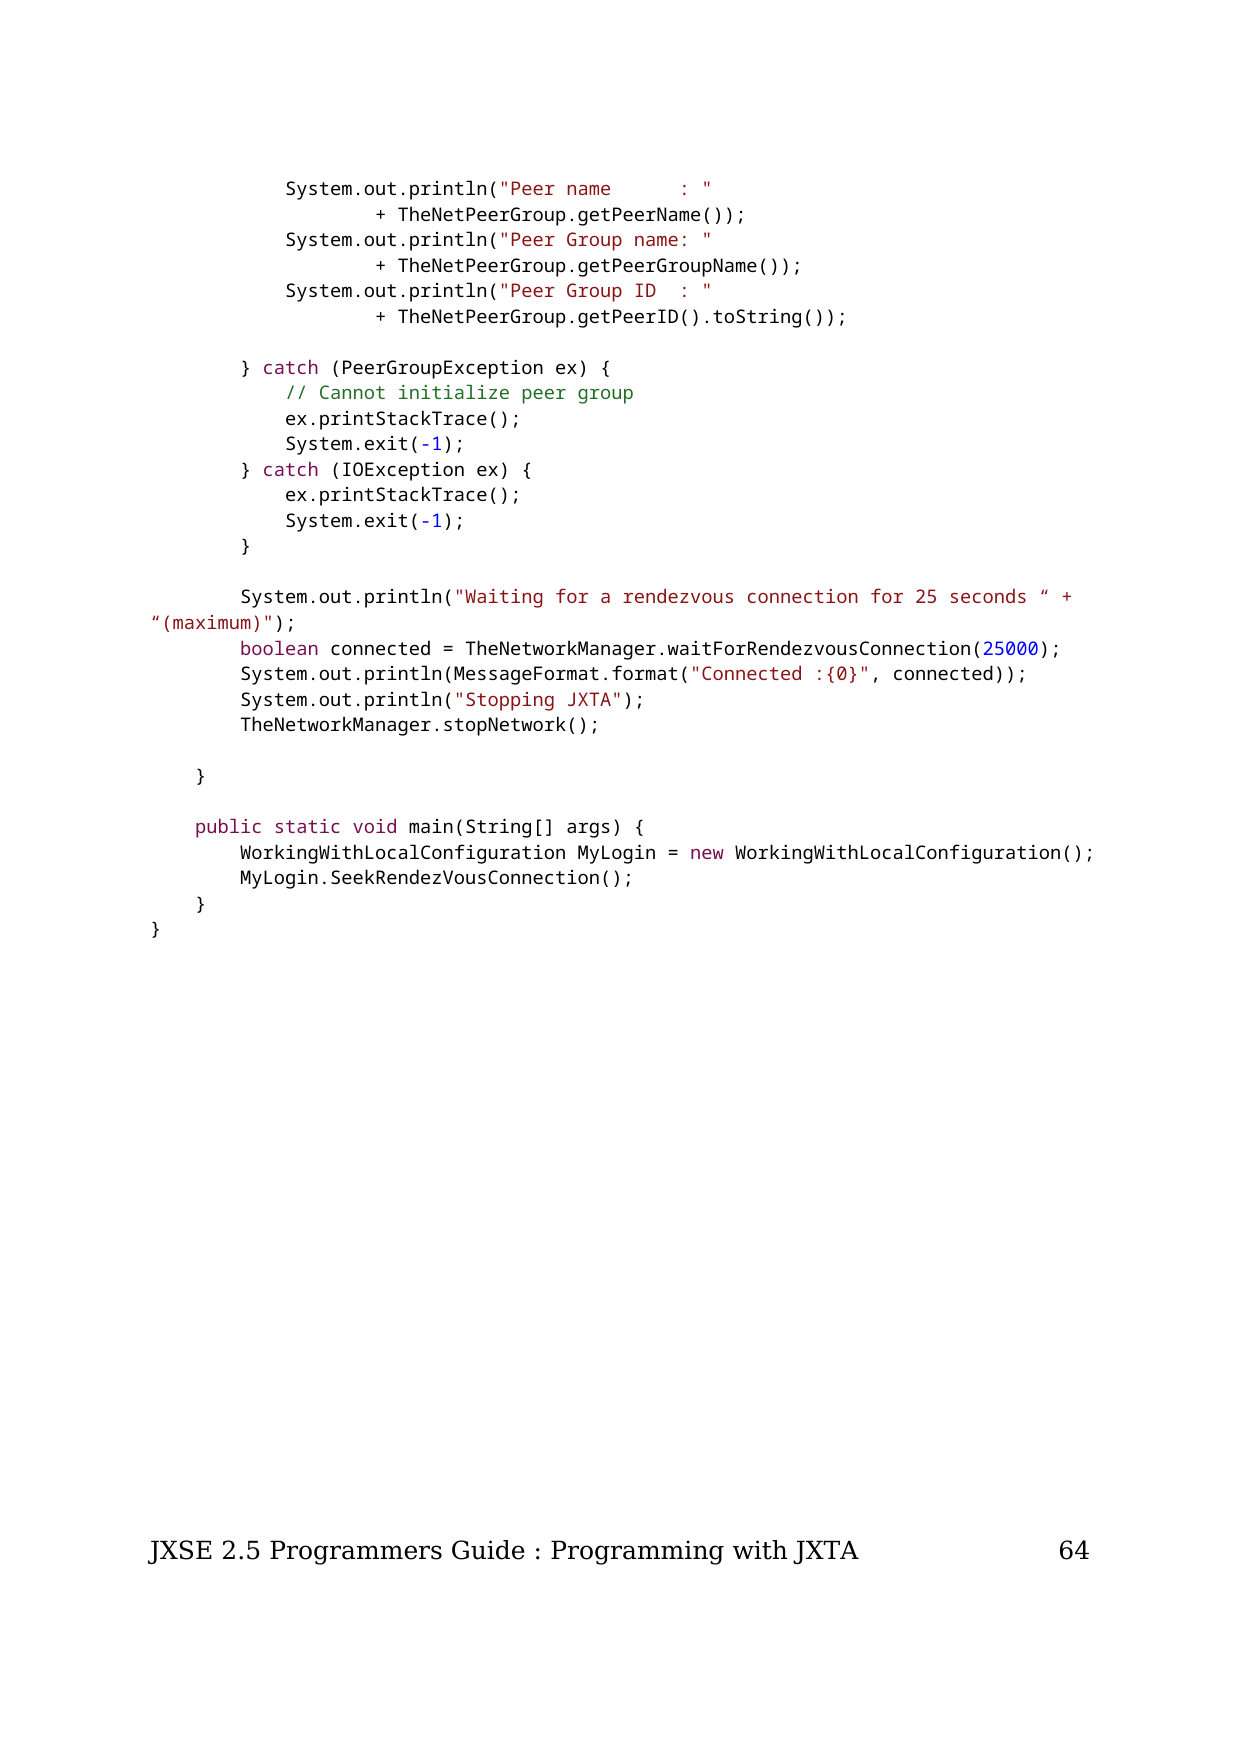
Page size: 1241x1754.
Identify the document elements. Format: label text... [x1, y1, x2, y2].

text System.out.println("Peer Group ID : " [150, 278, 1090, 303]
text MyLogin.SeekRendezVousConnection(); [150, 864, 1090, 890]
text boolean connected = TheNetworkManager.waitForRendezvousConnection(25000); [150, 635, 1090, 660]
text System.out.println("Peer name : " [150, 176, 1090, 201]
text WorkingWithLocalConfiguration MyLogin = new WorkingWithLocalConfiguration(); [150, 839, 1124, 864]
text } [150, 890, 1090, 916]
text // Cannot initialize peer group [150, 380, 1090, 405]
text ex.printStackTrace(); [150, 482, 1090, 507]
text System.out.println("Waiting for a rendezvous connection for 25 seconds “ + “(maximum)"); [150, 584, 1090, 635]
text System.exit(-1); [150, 507, 1090, 533]
text ex.printStackTrace(); [150, 405, 1090, 431]
text System.exit(-1); [150, 431, 1090, 456]
text } catch (PeerGroupException ex) { [150, 354, 1090, 380]
text } [150, 762, 1090, 788]
text + TheNetPeerGroup.getPeerID().toString()); [150, 303, 1090, 329]
text System.out.println("Stopping JXTA"); [150, 686, 1090, 711]
text public static void main(String[] args) { [150, 813, 1090, 839]
text + TheNetPeerGroup.getPeerName()); [150, 201, 1090, 227]
text } [150, 916, 1090, 941]
text System.out.println("Peer Group name: " [150, 227, 1090, 252]
text + TheNetPeerGroup.getPeerGroupName()); [150, 252, 1090, 278]
text } [150, 533, 1090, 558]
text System.out.println(MessageFormat.format("Connected :{0}", connected)); [150, 660, 1090, 686]
text } catch (IOException ex) { [150, 456, 1090, 482]
text TheNetworkManager.stopNetwork(); [150, 711, 1090, 737]
